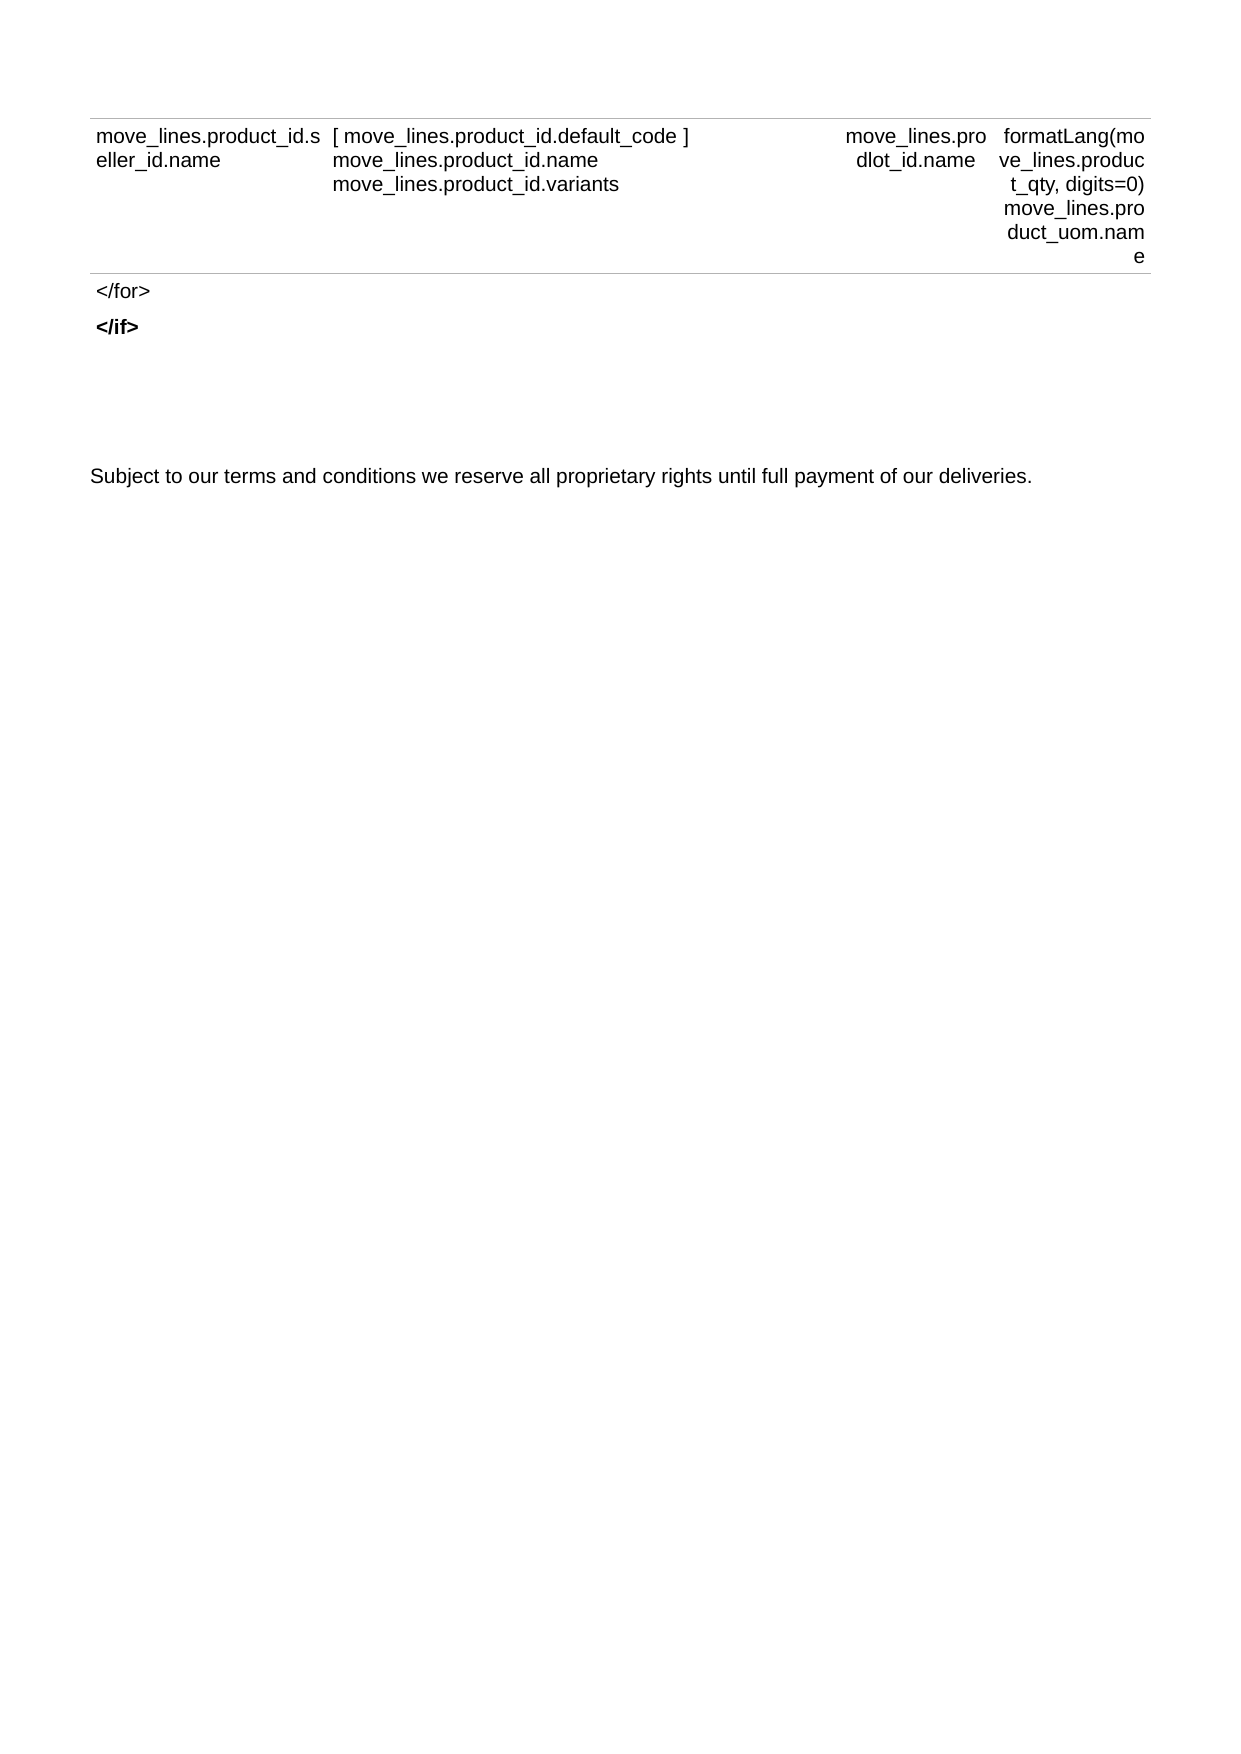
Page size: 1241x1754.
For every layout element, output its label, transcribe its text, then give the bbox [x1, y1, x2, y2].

table_cell [839, 309, 993, 344]
table_cell [326, 274, 839, 309]
table_cell move_lines.product_id.seller_id.name [90, 119, 326, 273]
table_cell formatLang(move_lines.product_qty, digits=0) move_lines.product_uom.name [993, 119, 1151, 273]
table_cell [326, 309, 839, 344]
text Subject to our terms and conditions we reserve all proprietary rights until full payment of our deliveries. [90, 464, 1151, 488]
table_cell </if> [90, 309, 326, 344]
table_cell move_lines.prodlot_id.name [839, 119, 993, 273]
table_cell [ move_lines.product_id.default_code ] move_lines.product_id.name move_lines.product_id.variants [326, 119, 839, 273]
table_cell </for> [90, 274, 326, 309]
table_cell [993, 274, 1151, 309]
table_cell [993, 309, 1151, 344]
table_cell [839, 274, 993, 309]
